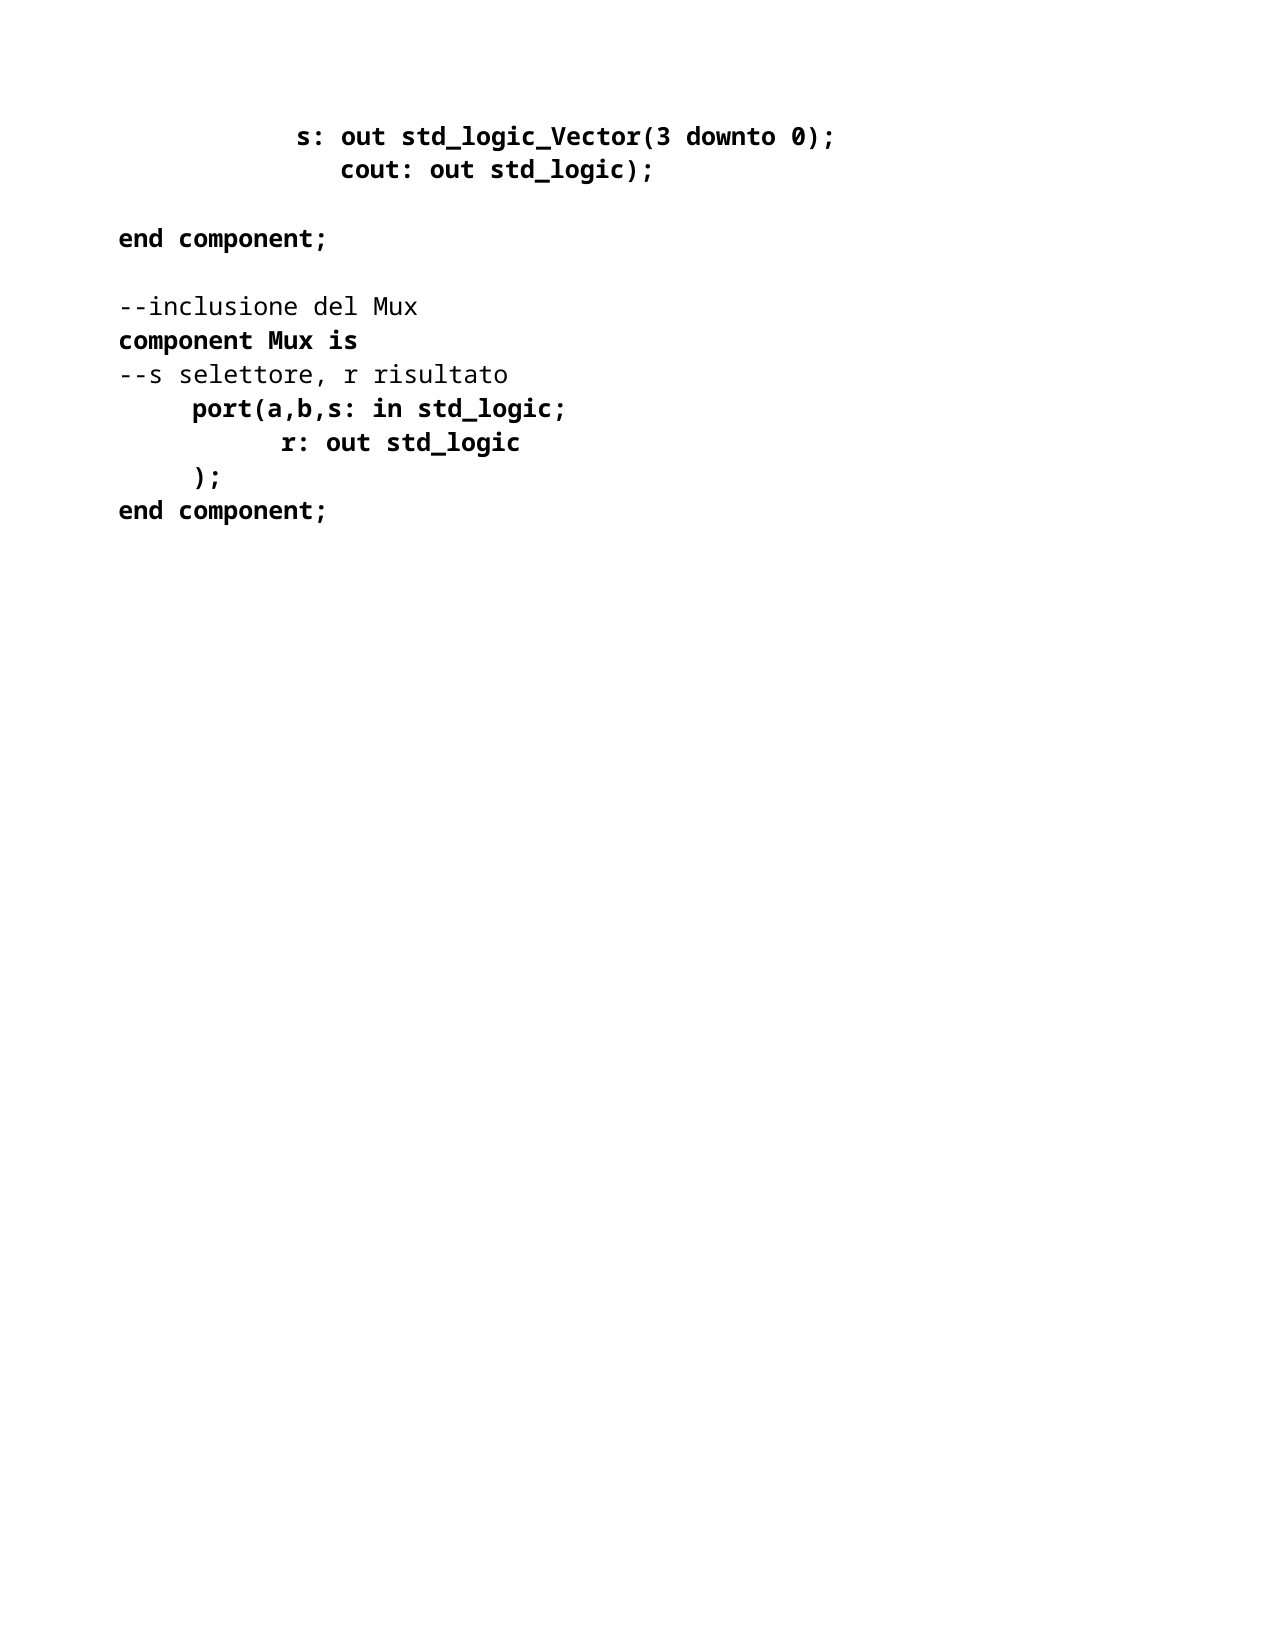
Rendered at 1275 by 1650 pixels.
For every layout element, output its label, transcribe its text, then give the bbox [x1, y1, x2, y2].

text --s selettore, r risultato [118, 357, 1157, 391]
text cout: out std_logic); [118, 152, 1157, 186]
text port(a,b,s: in std_logic; [118, 391, 1157, 425]
text --inclusione del Mux [118, 288, 1157, 322]
text end component; [118, 220, 1157, 254]
text s: out std_logic_Vector(3 downto 0); [118, 118, 1157, 152]
text end component; [118, 493, 1157, 527]
text ); [118, 459, 1157, 493]
text component Mux is [118, 322, 1157, 357]
text r: out std_logic [118, 425, 1157, 459]
